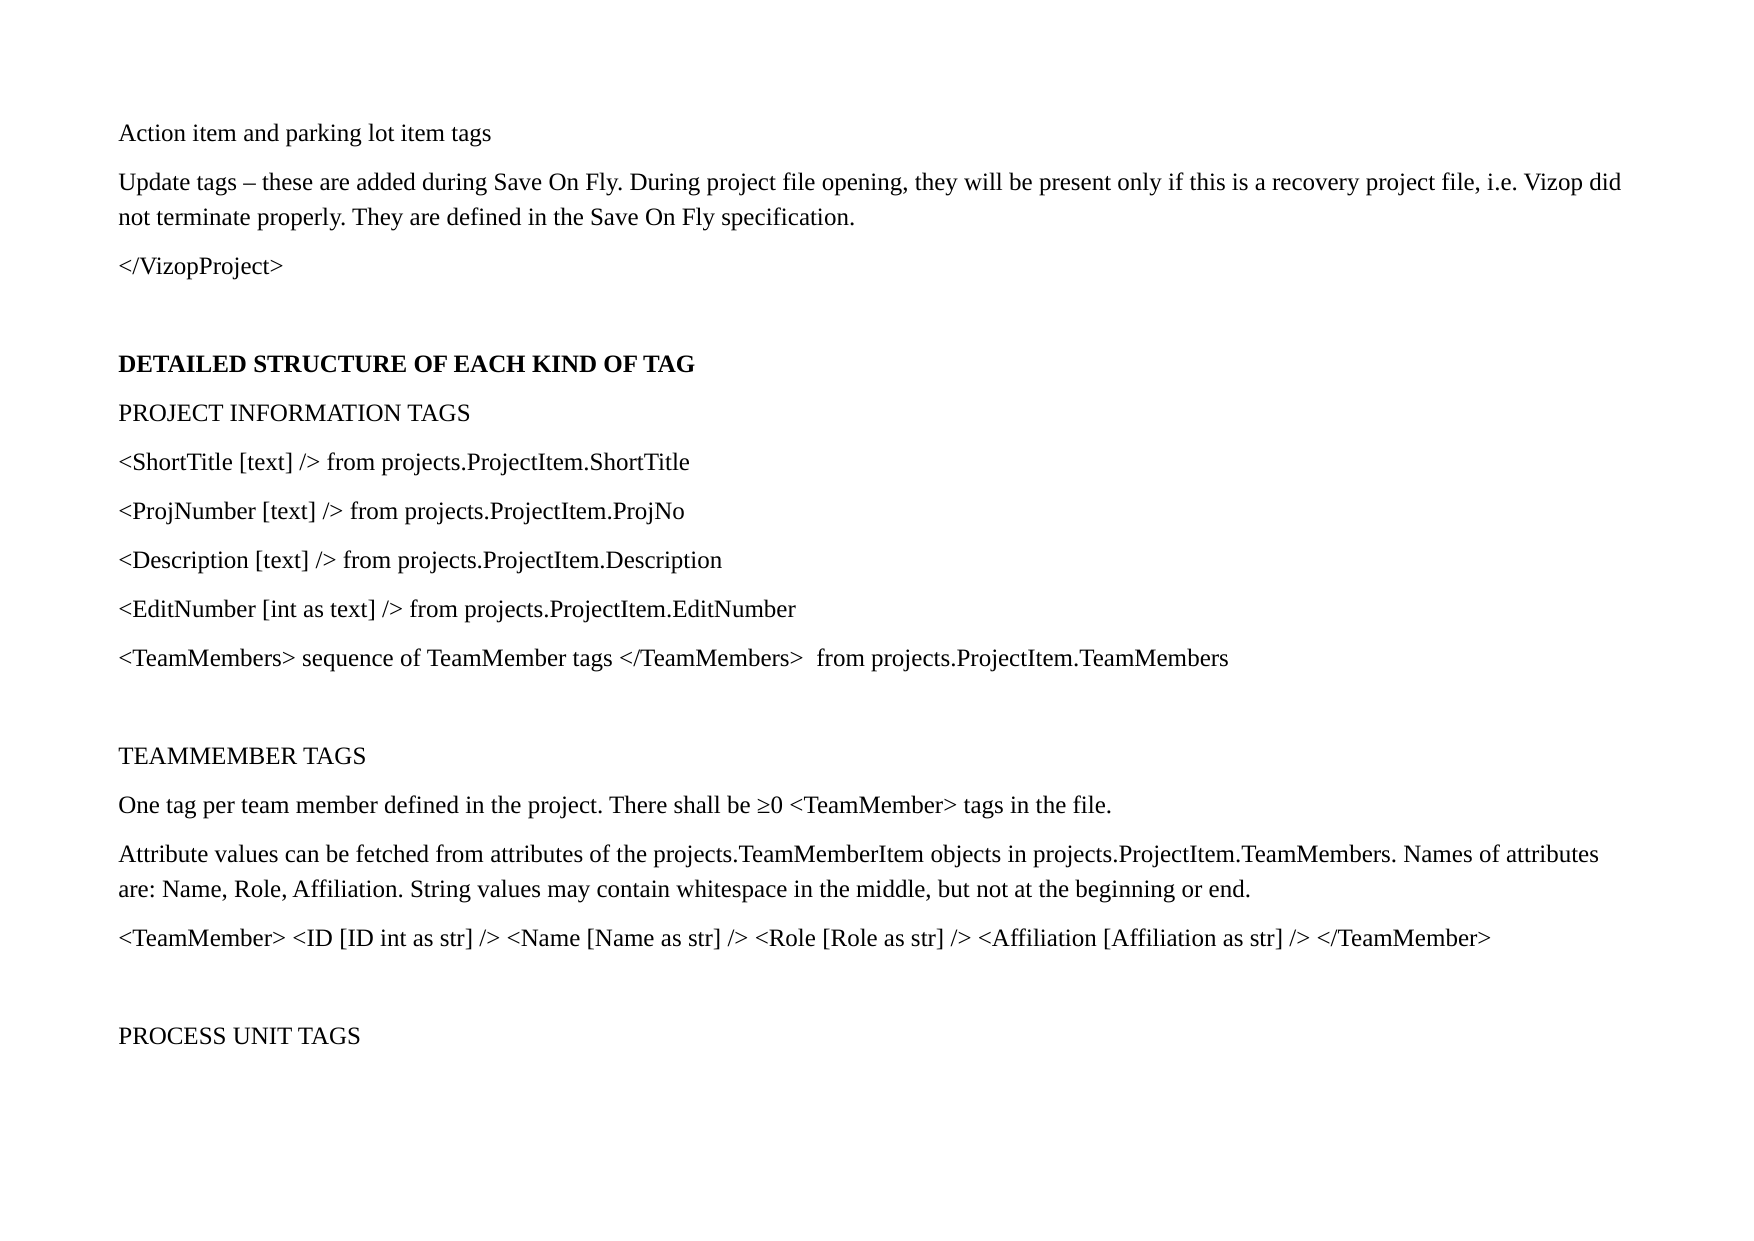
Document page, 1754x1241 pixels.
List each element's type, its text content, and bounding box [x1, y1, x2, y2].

text <Description [text] /> from projects.ProjectItem.Description [118, 545, 1636, 574]
text PROJECT INFORMATION TAGS [118, 398, 1636, 427]
text Attribute values can be fetched from attributes of the projects.TeamMemberItem objects in projects.ProjectItem.TeamMembers. Names of attributes are: Name, Role, Affiliation. String values may contain whitespace in the middle, but not at the beginning or end. [118, 839, 1636, 903]
text PROCESS UNIT TAGS [118, 1021, 1636, 1050]
text TEAMMEMBER TAGS [118, 741, 1636, 770]
text DETAILED STRUCTURE OF EACH KIND OF TAG [118, 349, 1636, 378]
text Update tags – these are added during Save On Fly. During project file opening, they will be present only if this is a recovery project file, i.e. Vizop did not terminate properly. They are defined in the Save On Fly specification. [118, 167, 1636, 230]
text <EditNumber [int as text] /> from projects.ProjectItem.EditNumber [118, 594, 1636, 623]
text One tag per team member defined in the project. There shall be ≥0 <TeamMember> tags in the file. [118, 790, 1636, 819]
text <ProjNumber [text] /> from projects.ProjectItem.ProjNo [118, 496, 1636, 525]
text <ShortTitle [text] /> from projects.ProjectItem.ShortTitle [118, 447, 1636, 476]
text Action item and parking lot item tags [118, 118, 1636, 147]
text <TeamMember> <ID [ID int as str] /> <Name [Name as str] /> <Role [Role as str] /> <Affiliation [Affiliation as str] /> </TeamMember> [118, 923, 1636, 952]
text <TeamMembers> sequence of TeamMember tags </TeamMembers> from projects.ProjectItem.TeamMembers [118, 643, 1636, 672]
text </VizopProject> [118, 251, 1636, 279]
